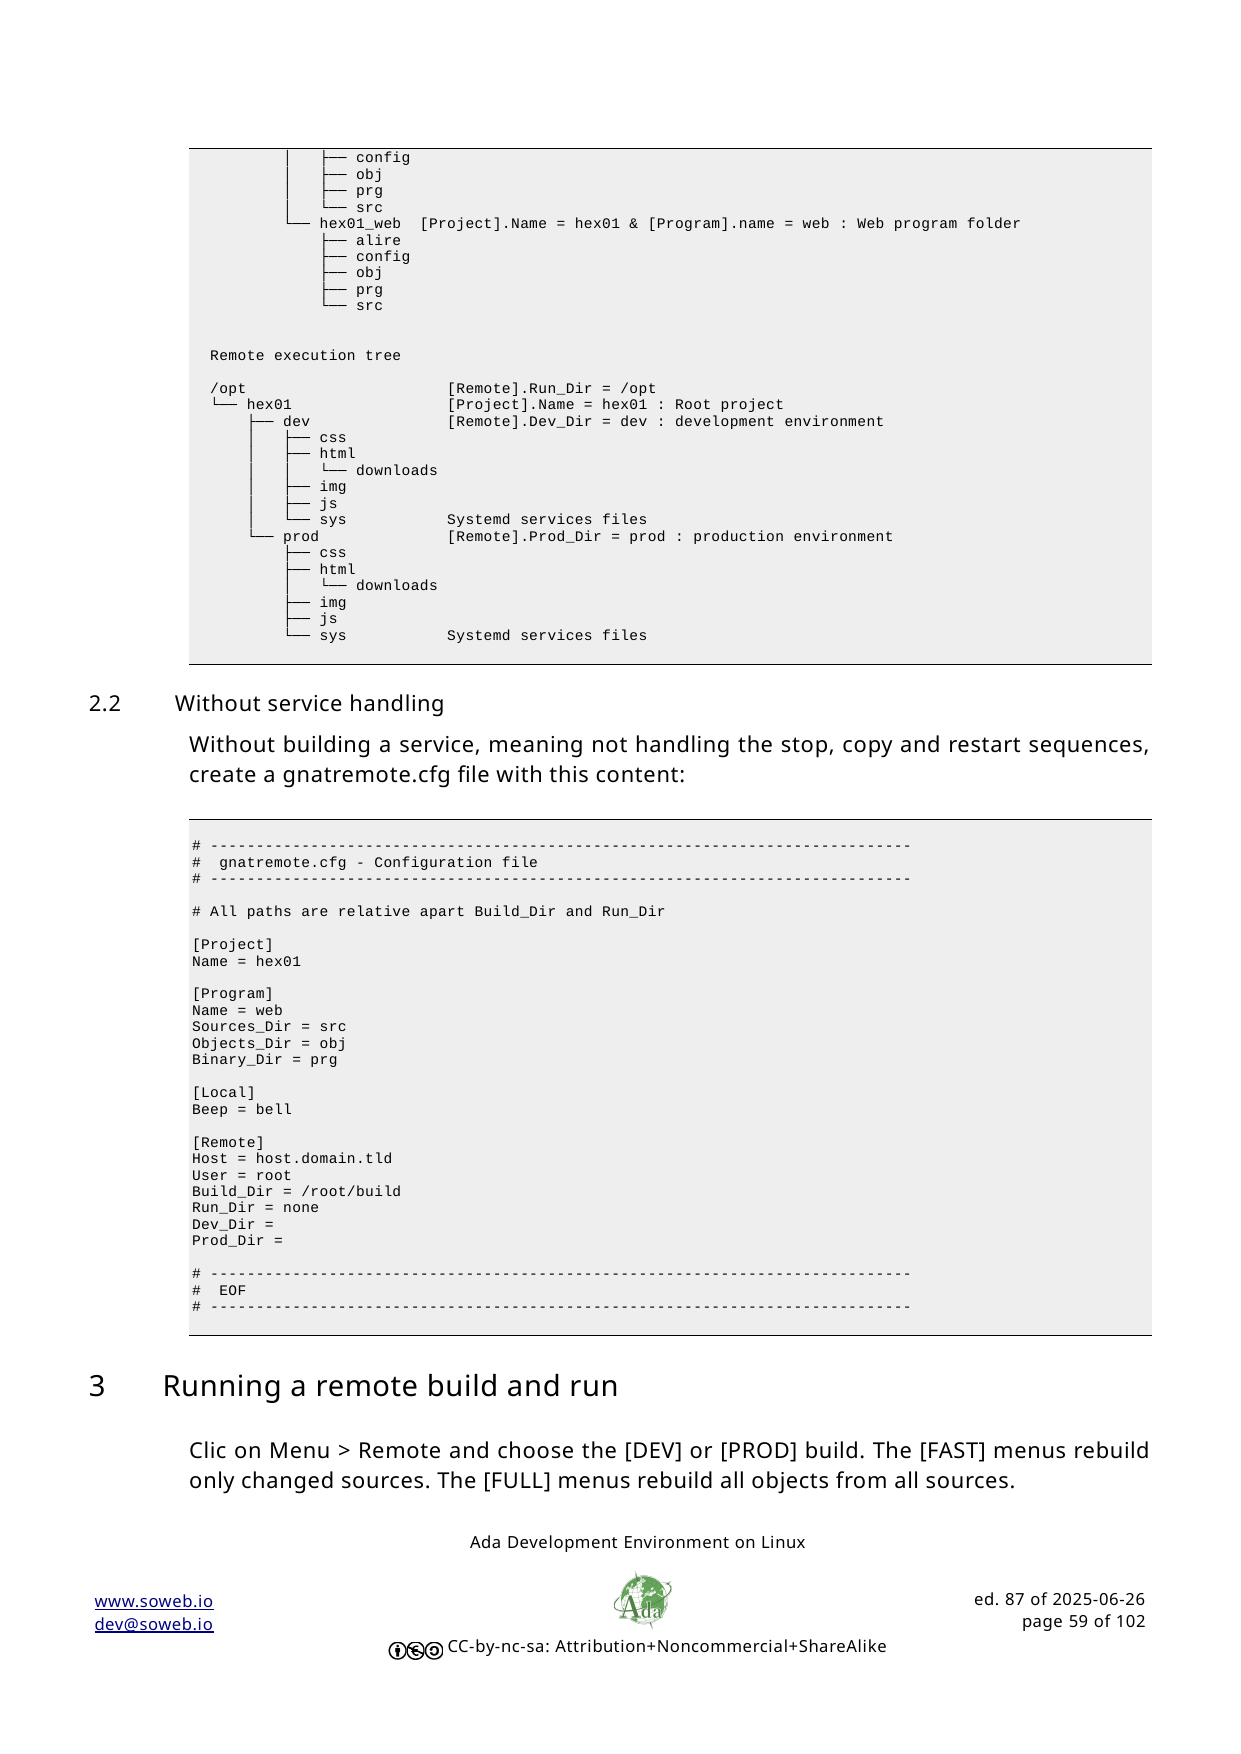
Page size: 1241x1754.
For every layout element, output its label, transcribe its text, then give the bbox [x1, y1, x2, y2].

list │ ├── img [251, 477, 287, 493]
list │ ├── prg [189, 181, 287, 197]
list ├── config [324, 246, 1152, 263]
list └── prod [Remote].Prod_Dir = prod : production environment [189, 526, 1152, 543]
list │ ├── config [189, 149, 1152, 164]
list ├── html [189, 559, 1152, 576]
list Beep = bell [189, 1099, 1152, 1116]
list /opt [Remote].Run_Dir = /opt [189, 378, 1152, 394]
list [Local] [189, 1083, 1152, 1099]
list Dev_Dir = [189, 1214, 1152, 1231]
list ├── alire [189, 230, 1152, 246]
list ├── obj [189, 263, 323, 279]
list # ----------------------------------------------------------------------------- [189, 820, 1152, 852]
list │ ├── css [189, 427, 250, 444]
list User = root [189, 1165, 1152, 1181]
list Name = hex01 [189, 951, 1152, 967]
picture [388, 1642, 443, 1660]
list Prod_Dir = [189, 1231, 1152, 1264]
list │ ├── css [251, 427, 1152, 444]
list │ ├── prg [288, 181, 323, 197]
list │ ├── prg [324, 181, 1152, 197]
list │ └── sys Systemd services files [189, 510, 250, 526]
list [Program] [189, 984, 1152, 1000]
list Host = host.domain.tld [189, 1148, 1152, 1165]
list Name = web [189, 1000, 1152, 1017]
list │ ├── html [189, 444, 250, 460]
list │ ├── obj [189, 164, 1152, 181]
list Objects_Dir = obj [189, 1033, 1152, 1050]
list ├── prg [189, 279, 1152, 296]
text Without building a service, meaning not handling the stop, copy and restart sequences, create a gnatremote.cfg file with this content: [189, 729, 1152, 789]
list ├── config [189, 246, 323, 263]
list │ ├── img [288, 477, 1152, 493]
list Remote execution tree [189, 345, 1152, 362]
list └── sys Systemd services files [189, 625, 1152, 641]
list │ └── downloads [189, 576, 287, 592]
list │ ├── js [189, 493, 1152, 510]
text Clic on Menu > Remote and choose the [DEV] or [PROD] build. The [FAST] menus rebuild only changed sources. The [FULL] menus rebuild all objects from all sources. [189, 1434, 1152, 1494]
list │ └── sys Systemd services files [251, 510, 1152, 526]
list ├── css [189, 543, 1152, 559]
list │ └── downloads [288, 576, 1152, 592]
list └── hex01 [Project].Name = hex01 : Root project [189, 394, 1152, 411]
list ├── img [189, 592, 1152, 608]
list ├── obj [324, 263, 1152, 279]
list Run_Dir = none [189, 1198, 1152, 1214]
subtitle Without service handling [88, 687, 1152, 717]
list │ ├── img [189, 477, 250, 493]
list # gnatremote.cfg - Configuration file [189, 852, 1152, 869]
list │ │ └── downloads [189, 460, 1152, 477]
list [Remote] [189, 1132, 1152, 1148]
list # ----------------------------------------------------------------------------- [189, 1297, 1152, 1335]
list │ ├── html [288, 444, 1152, 460]
list ├── js [288, 608, 1152, 625]
list # EOF [189, 1280, 1152, 1297]
list Build_Dir = /root/build [189, 1181, 1152, 1198]
list ├── js [189, 608, 287, 625]
list │ ├── html [251, 444, 287, 460]
list # ----------------------------------------------------------------------------- [189, 1264, 1152, 1280]
list ├── dev [Remote].Dev_Dir = dev : development environment [189, 411, 1152, 427]
list # ----------------------------------------------------------------------------- [189, 869, 1152, 885]
list Sources_Dir = src [189, 1017, 1152, 1033]
list └── hex01_web [Project].Name = hex01 & [Program].name = web : Web program folder [189, 213, 1152, 230]
list │ └── src [189, 197, 1152, 213]
picture [613, 1571, 672, 1630]
list [Project] [189, 934, 1152, 951]
list Binary_Dir = prg [189, 1050, 1152, 1066]
list # All paths are relative apart Build_Dir and Run_Dir [189, 885, 1152, 934]
list └── src [189, 296, 1152, 312]
subtitle Running a remote build and run [88, 1365, 1152, 1404]
